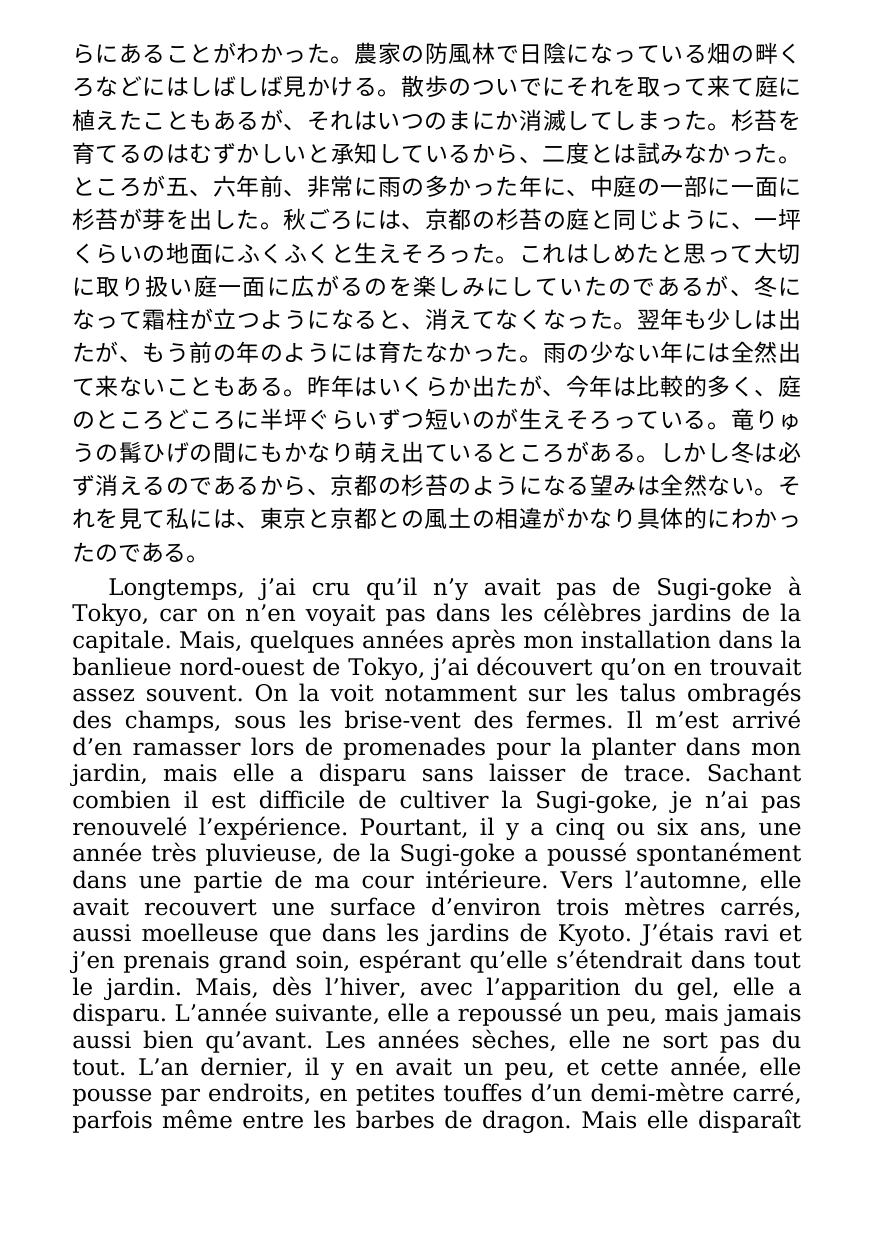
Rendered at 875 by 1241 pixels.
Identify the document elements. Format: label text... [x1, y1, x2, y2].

text Longtemps, j’ai cru qu’il n’y avait pas de Sugi-goke à Tokyo, car on n’en voyait pas dans les célèbres jardins de la capitale. Mais, quelques années après mon installation dans la banlieue nord-ouest de Tokyo, j’ai découvert qu’on en trouvait assez souvent. On la voit notamment sur les talus ombragés des champs, sous les brise-vent des fermes. Il m’est arrivé d’en ramasser lors de promenades pour la planter dans mon jardin, mais elle a disparu sans laisser de trace. Sachant combien il est difficile de cultiver la Sugi-goke, je n’ai pas renouvelé l’expérience. Pourtant, il y a cinq ou six ans, une année très pluvieuse, de la Sugi-goke a poussé spontanément dans une partie de ma cour intérieure. Vers l’automne, elle avait recouvert une surface d’environ trois mètres carrés, aussi moelleuse que dans les jardins de Kyoto. J’étais ravi et j’en prenais grand soin, espérant qu’elle s’étendrait dans tout le jardin. Mais, dès l’hiver, avec l’apparition du gel, elle a disparu. L’année suivante, elle a repoussé un peu, mais jamais aussi bien qu’avant. Les années sèches, elle ne sort pas du tout. L’an dernier, il y en avait un peu, et cette année, elle pousse par endroits, en petites touffes d’un demi-mètre carré, parfois même entre les barbes de dragon. Mais elle disparaît [72, 574, 802, 1134]
text らにあることがわかった。農家の防風林で日陰になっている畑の畔くろなどにはしばしば見かける。散歩のついでにそれを取って来て庭に植えたこともあるが、それはいつのまにか消滅してしまった。杉苔を育てるのはむずかしいと承知しているから、二度とは試みなかった。ところが五、六年前、非常に雨の多かった年に、中庭の一部に一面に杉苔が芽を出した。秋ごろには、京都の杉苔の庭と同じように、一坪くらいの地面にふくふくと生えそろった。これはしめたと思って大切に取り扱い庭一面に広がるのを楽しみにしていたのであるが、冬になって霜柱が立つようになると、消えてなくなった。翌年も少しは出たが、もう前の年のようには育たなかった。雨の少ない年には全然出て来ないこともある。昨年はいくらか出たが、今年は比較的多く、庭のところどころに半坪ぐらいずつ短いのが生えそろっている。竜りゅうの髯ひげの間にもかなり萌え出ているところがある。しかし冬は必ず消えるのであるから、京都の杉苔のようになる望みは全然ない。それを見て私には、東京と京都との風土の相違がかなり具体的にわかったのである。 [72, 36, 802, 568]
